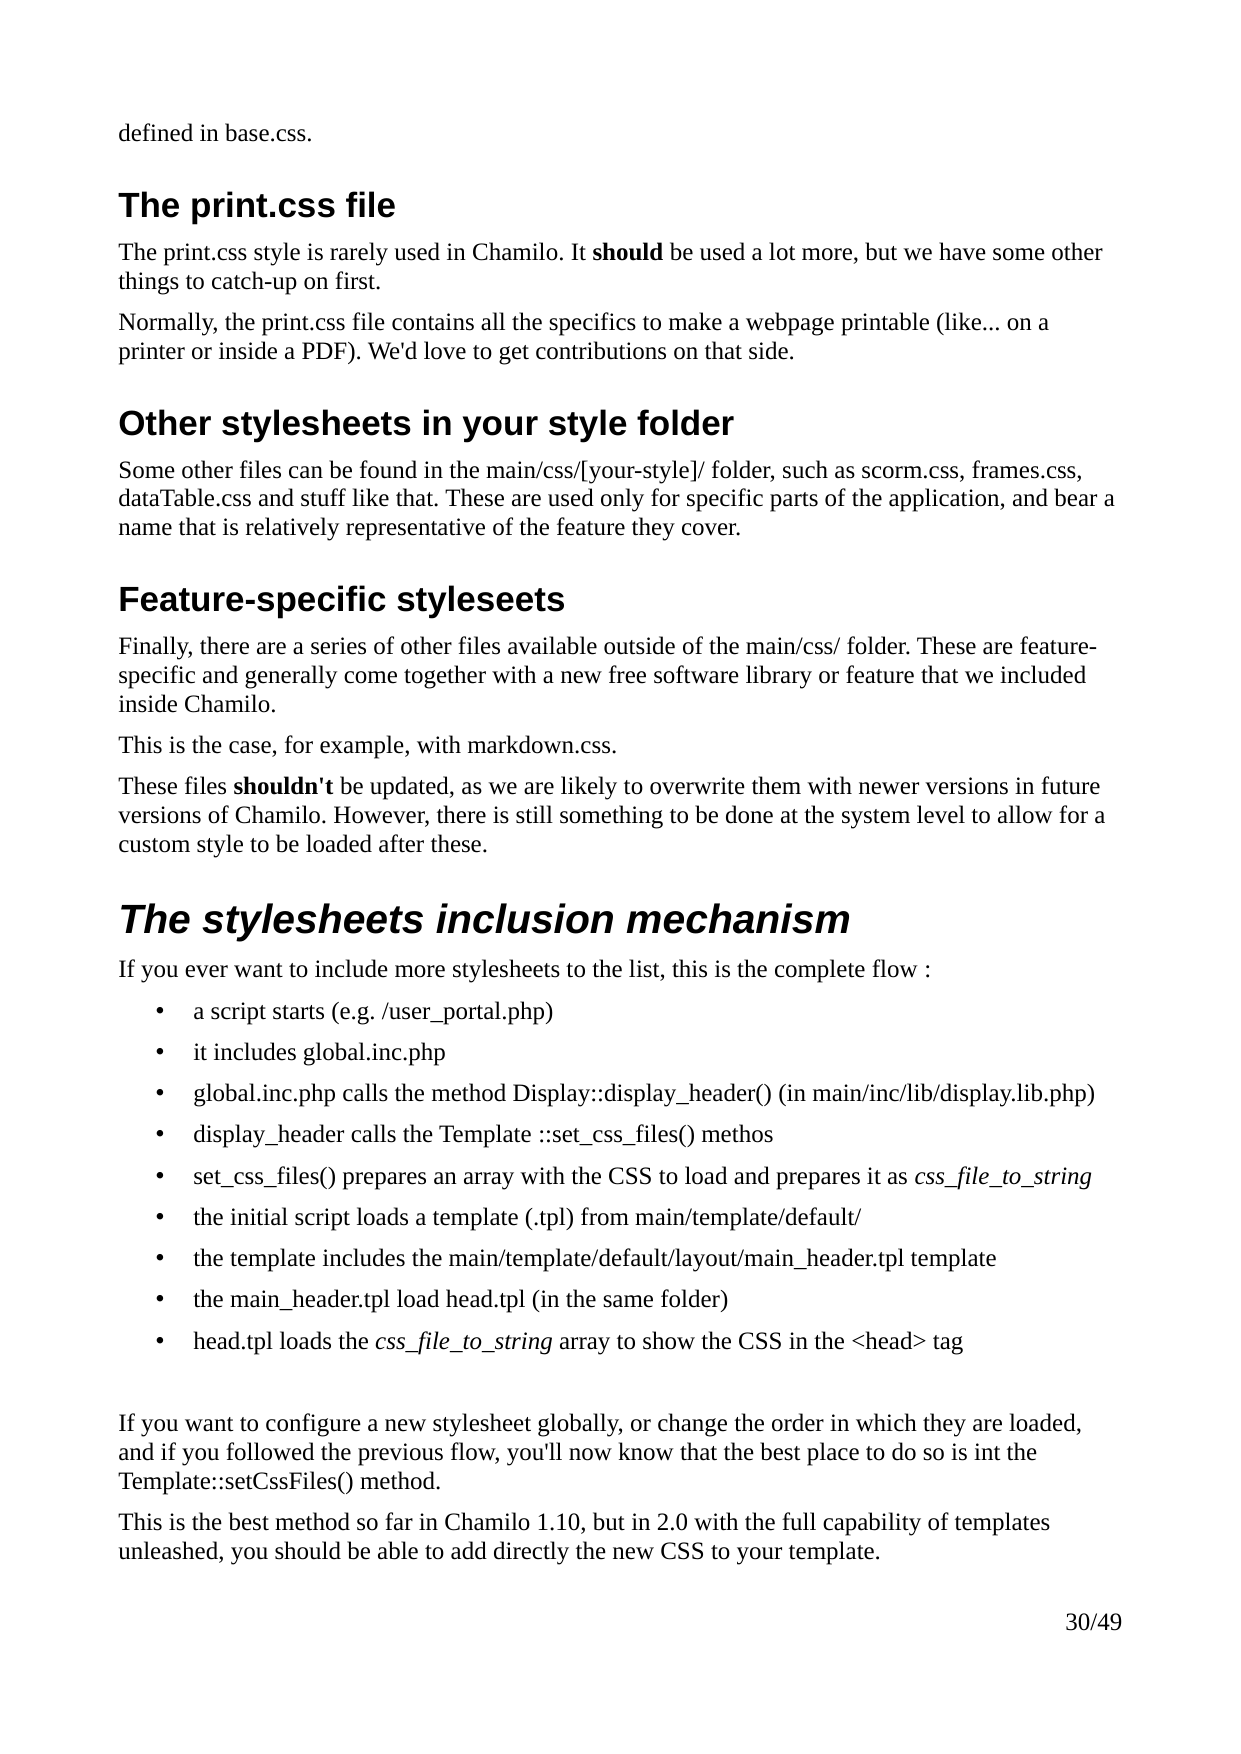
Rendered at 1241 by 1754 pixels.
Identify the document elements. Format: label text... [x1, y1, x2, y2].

text This is the case, for example, with markdown.css. [118, 730, 1122, 759]
list the main_header.tpl load head.tpl (in the same folder) [156, 1284, 1122, 1313]
text This is the best method so far in Chamilo 1.10, but in 2.0 with the full capability of templates unleashed, you should be able to add directly the new CSS to your template. [118, 1507, 1122, 1564]
list a script starts (e.g. /user_portal.php) [156, 996, 1122, 1024]
subtitle The print.css file [118, 184, 1122, 224]
text The print.css style is rarely used in Chamilo. It should be used a lot more, but we have some other things to catch-up on first. [118, 237, 1122, 294]
list the initial script loads a template (.tpl) from main/template/default/ [156, 1202, 1122, 1231]
text Normally, the print.css file contains all the specifics to make a webpage printable (like... on a printer or inside a PDF). We'd love to get contributions on that side. [118, 307, 1122, 364]
list head.tpl loads the css_file_to_string array to show the CSS in the <head> tag [156, 1326, 1122, 1354]
list set_css_files() prepares an array with the CSS to load and prepares it as css_file_to_string [156, 1161, 1122, 1189]
list the template includes the main/template/default/layout/main_header.tpl template [156, 1243, 1122, 1272]
subtitle The stylesheets inclusion mechanism [118, 895, 1122, 942]
list display_header calls the Template ::set_css_files() methos [156, 1119, 1122, 1148]
list it includes global.inc.php [156, 1037, 1122, 1066]
text Finally, there are a series of other files available outside of the main/css/ folder. These are feature-specific and generally come together with a new free software library or feature that we included inside Chamilo. [118, 631, 1122, 717]
subtitle Other stylesheets in your style folder [118, 402, 1122, 442]
subtitle Feature-specific styleseets [118, 578, 1122, 619]
text defined in base.css. [118, 118, 1122, 147]
text Some other files can be found in the main/css/[your-style]/ folder, such as scorm.css, frames.css, dataTable.css and stuff like that. These are used only for specific parts of the application, and bear a name that is relatively representative of the feature they cover. [118, 455, 1122, 541]
text These files shouldn't be updated, as we are likely to overwrite them with newer versions in future versions of Chamilo. However, there is still something to be done at the system level to allow for a custom style to be loaded after these. [118, 771, 1122, 857]
list global.inc.php calls the method Display::display_header() (in main/inc/lib/display.lib.php) [156, 1078, 1122, 1107]
text If you ever want to include more stylesheets to the list, this is the complete flow : [118, 954, 1122, 983]
text If you want to configure a new stylesheet globally, or change the order in which they are loaded, and if you followed the previous flow, you'll now know that the best place to do so is int the Template::setCssFiles() method. [118, 1408, 1122, 1494]
